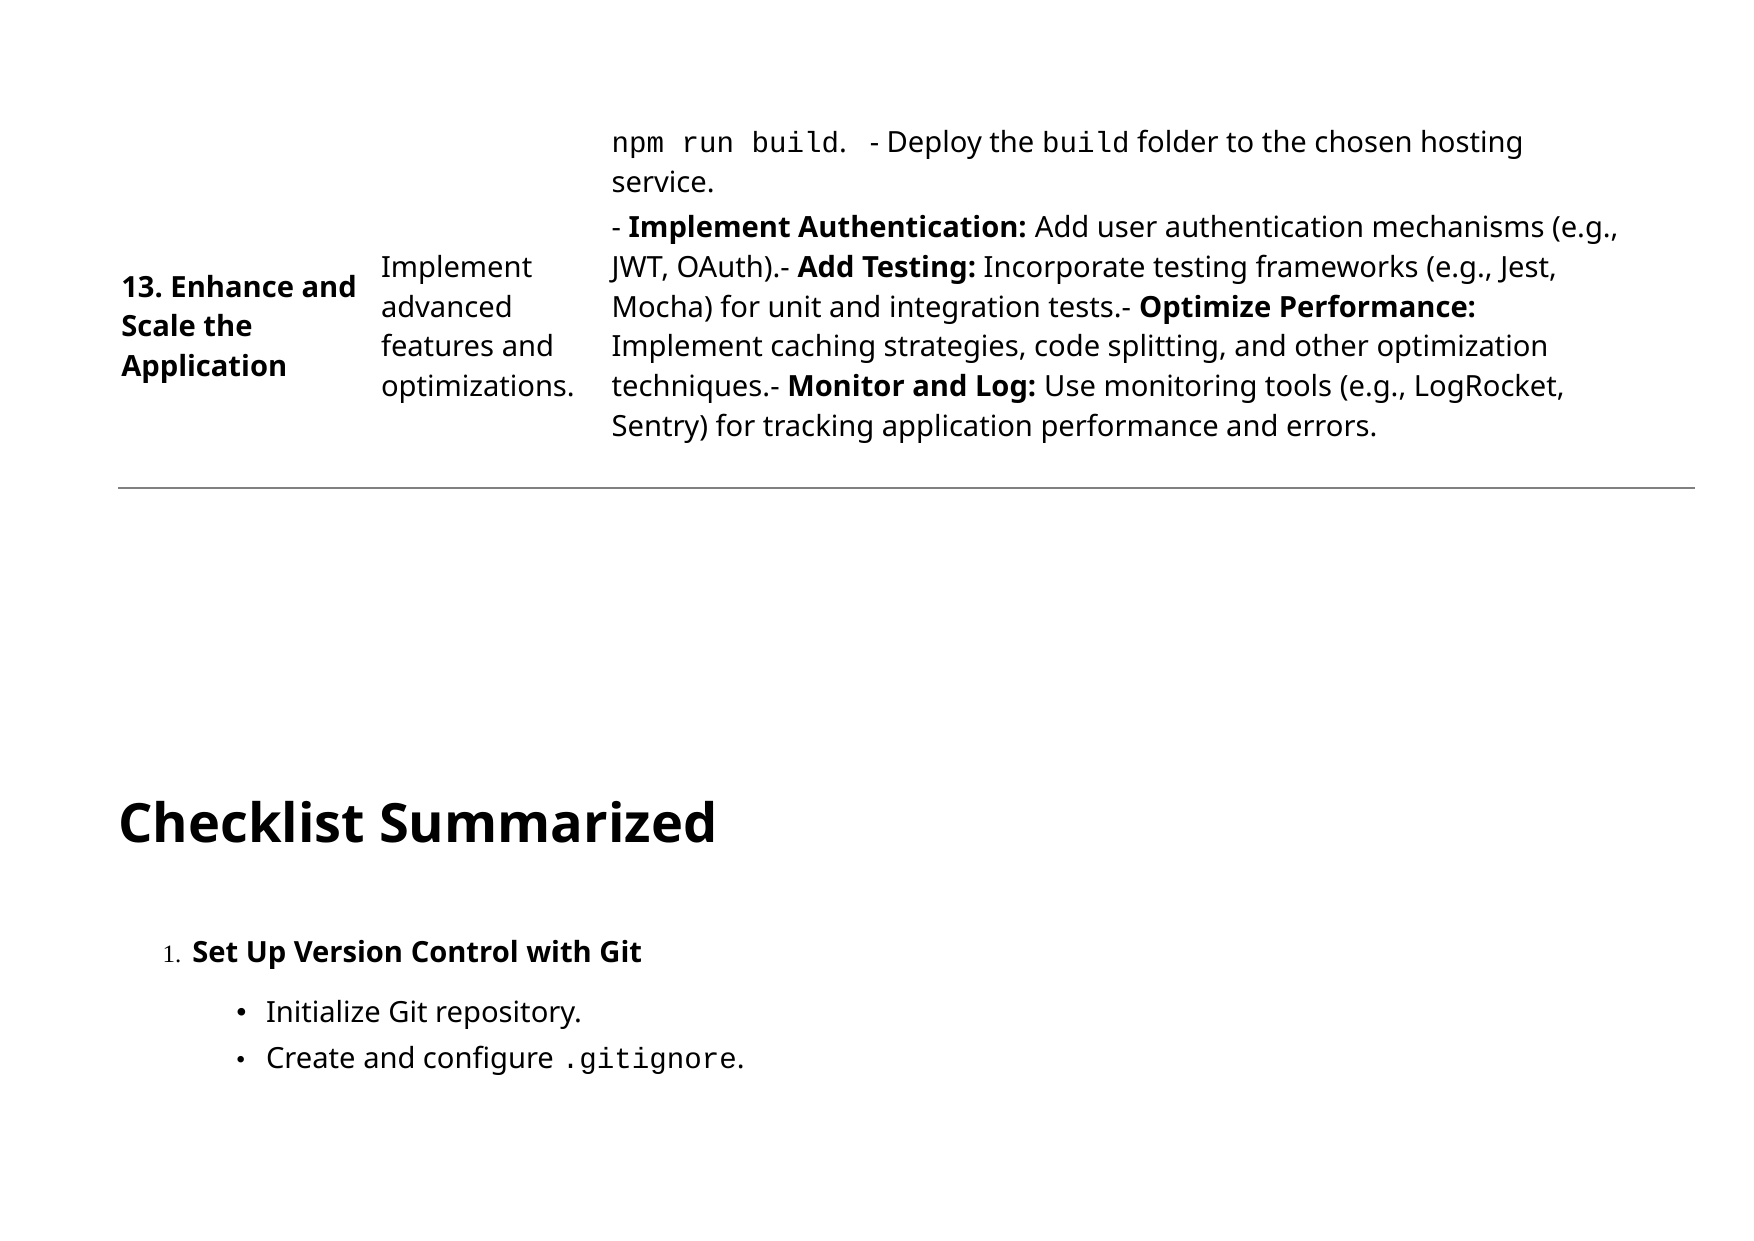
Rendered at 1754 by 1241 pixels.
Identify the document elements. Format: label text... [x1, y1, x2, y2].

table_cell 13. Enhance and Scale the Application [118, 204, 378, 447]
table_cell [118, 118, 378, 203]
list Initialize Git repository. [236, 991, 1695, 1031]
table_cell [378, 118, 608, 203]
table_cell Implement advanced features and optimizations. [378, 204, 608, 447]
table_cell npm run build. - Deploy the build folder to the chosen hosting service. [609, 118, 1636, 203]
list Set Up Version Control with Git [162, 931, 1695, 971]
text Checklist Summarized [118, 784, 1695, 858]
list Create and configure .gitignore. [236, 1037, 1695, 1077]
table_cell - Implement Authentication: Add user authentication mechanisms (e.g., JWT, OAuth).- Add Testing: Incorporate testing frameworks (e.g., Jest, Mocha) for unit and integration tests.- Optimize Performance: Implement caching strategies, code splitting, and other optimization techniques.- Monitor and Log: Use monitoring tools (e.g., LogRocket, Sentry) for tracking application performance and errors. [609, 204, 1636, 447]
